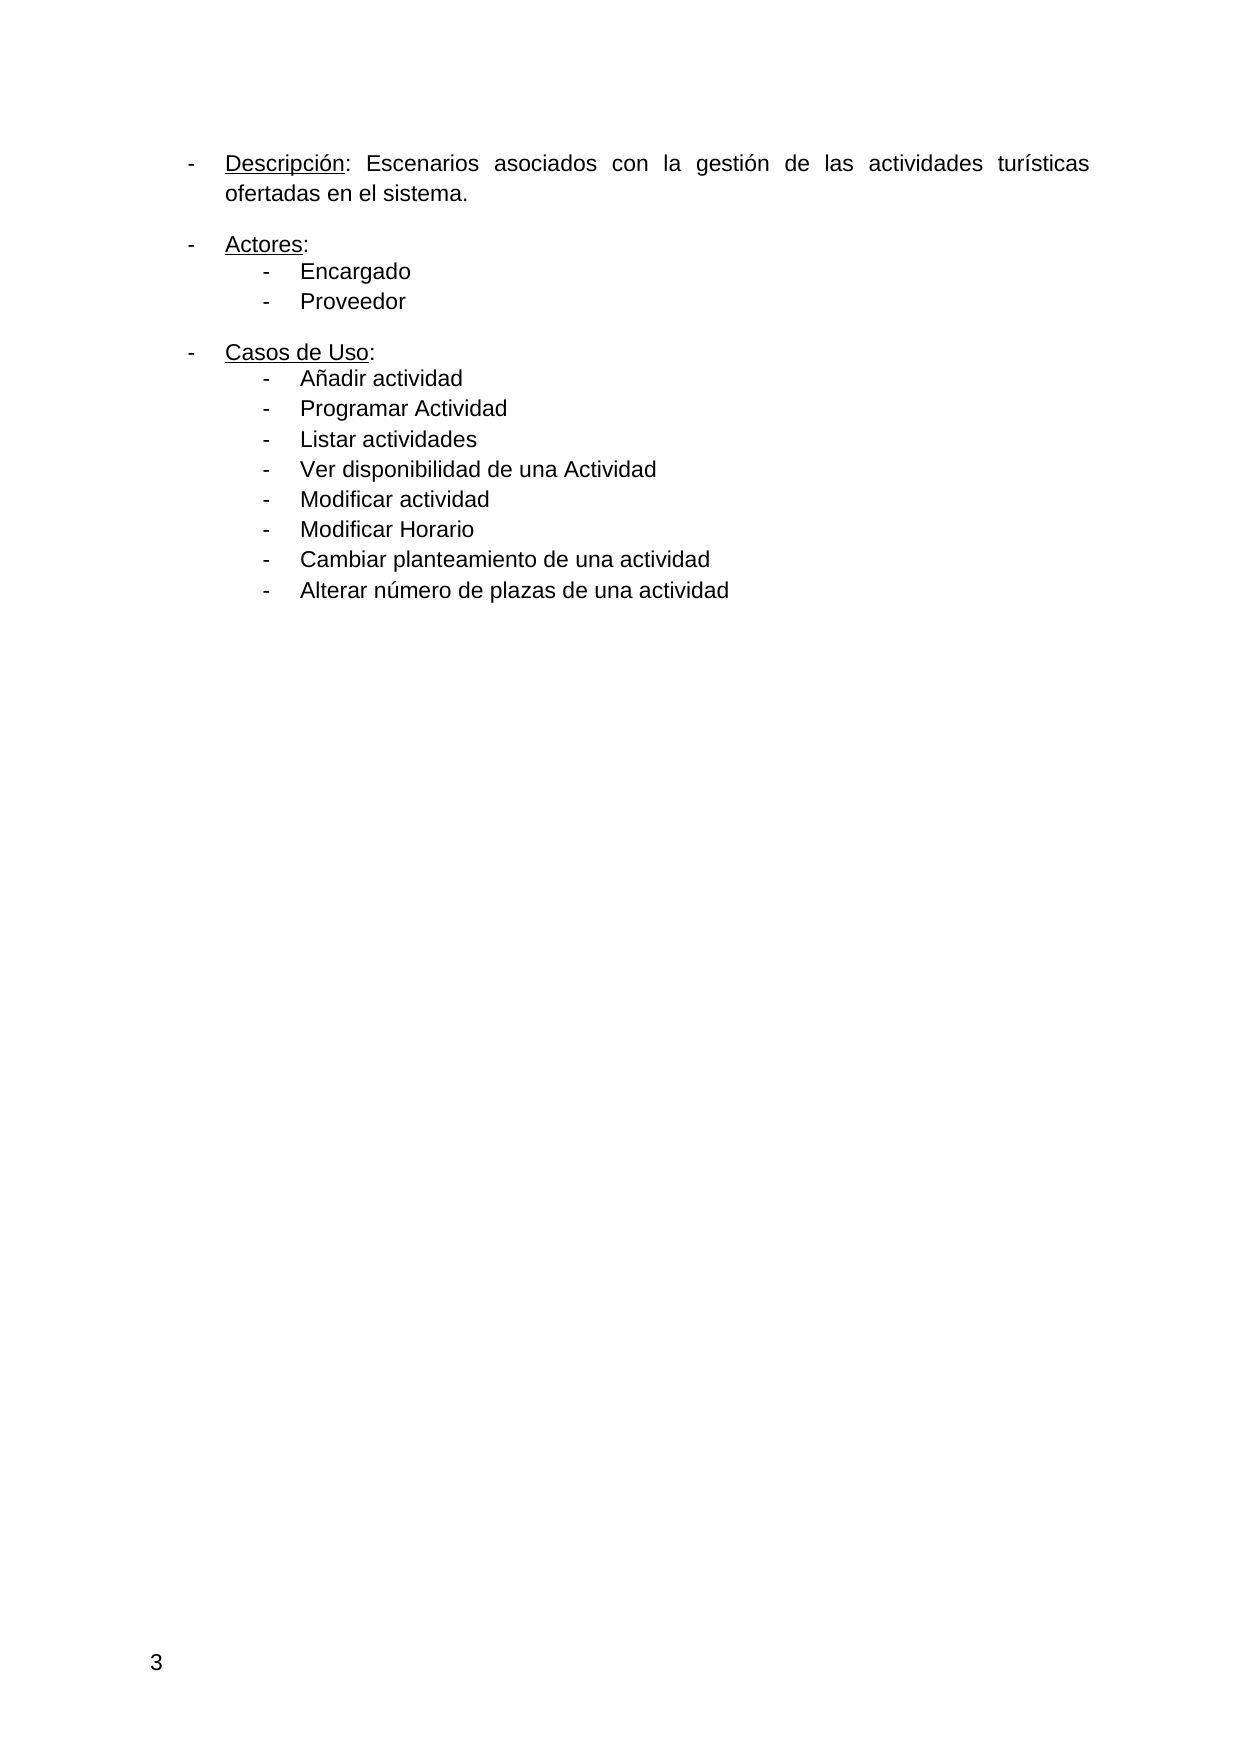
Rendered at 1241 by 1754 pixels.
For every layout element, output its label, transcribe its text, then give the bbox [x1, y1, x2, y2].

list Ver disponibilidad de una Actividad [262, 456, 1090, 482]
list Modificar Horario [262, 516, 1090, 543]
list Listar actividades [262, 426, 1090, 452]
list Modificar actividad [262, 486, 1090, 512]
list Encargado [262, 258, 1090, 284]
list Descripción: Escenarios asociados con la gestión de las actividades turísticas ofertadas en el sistema. [187, 150, 1090, 207]
list Proveedor [262, 288, 1090, 314]
list Programar Actividad [262, 395, 1090, 422]
list Casos de Uso: [187, 339, 1090, 365]
list Cambiar planteamiento de una actividad [262, 546, 1090, 573]
list Alterar número de plazas de una actividad [262, 577, 1090, 603]
list Añadir actividad [262, 365, 1090, 392]
list Actores: [187, 231, 1090, 258]
